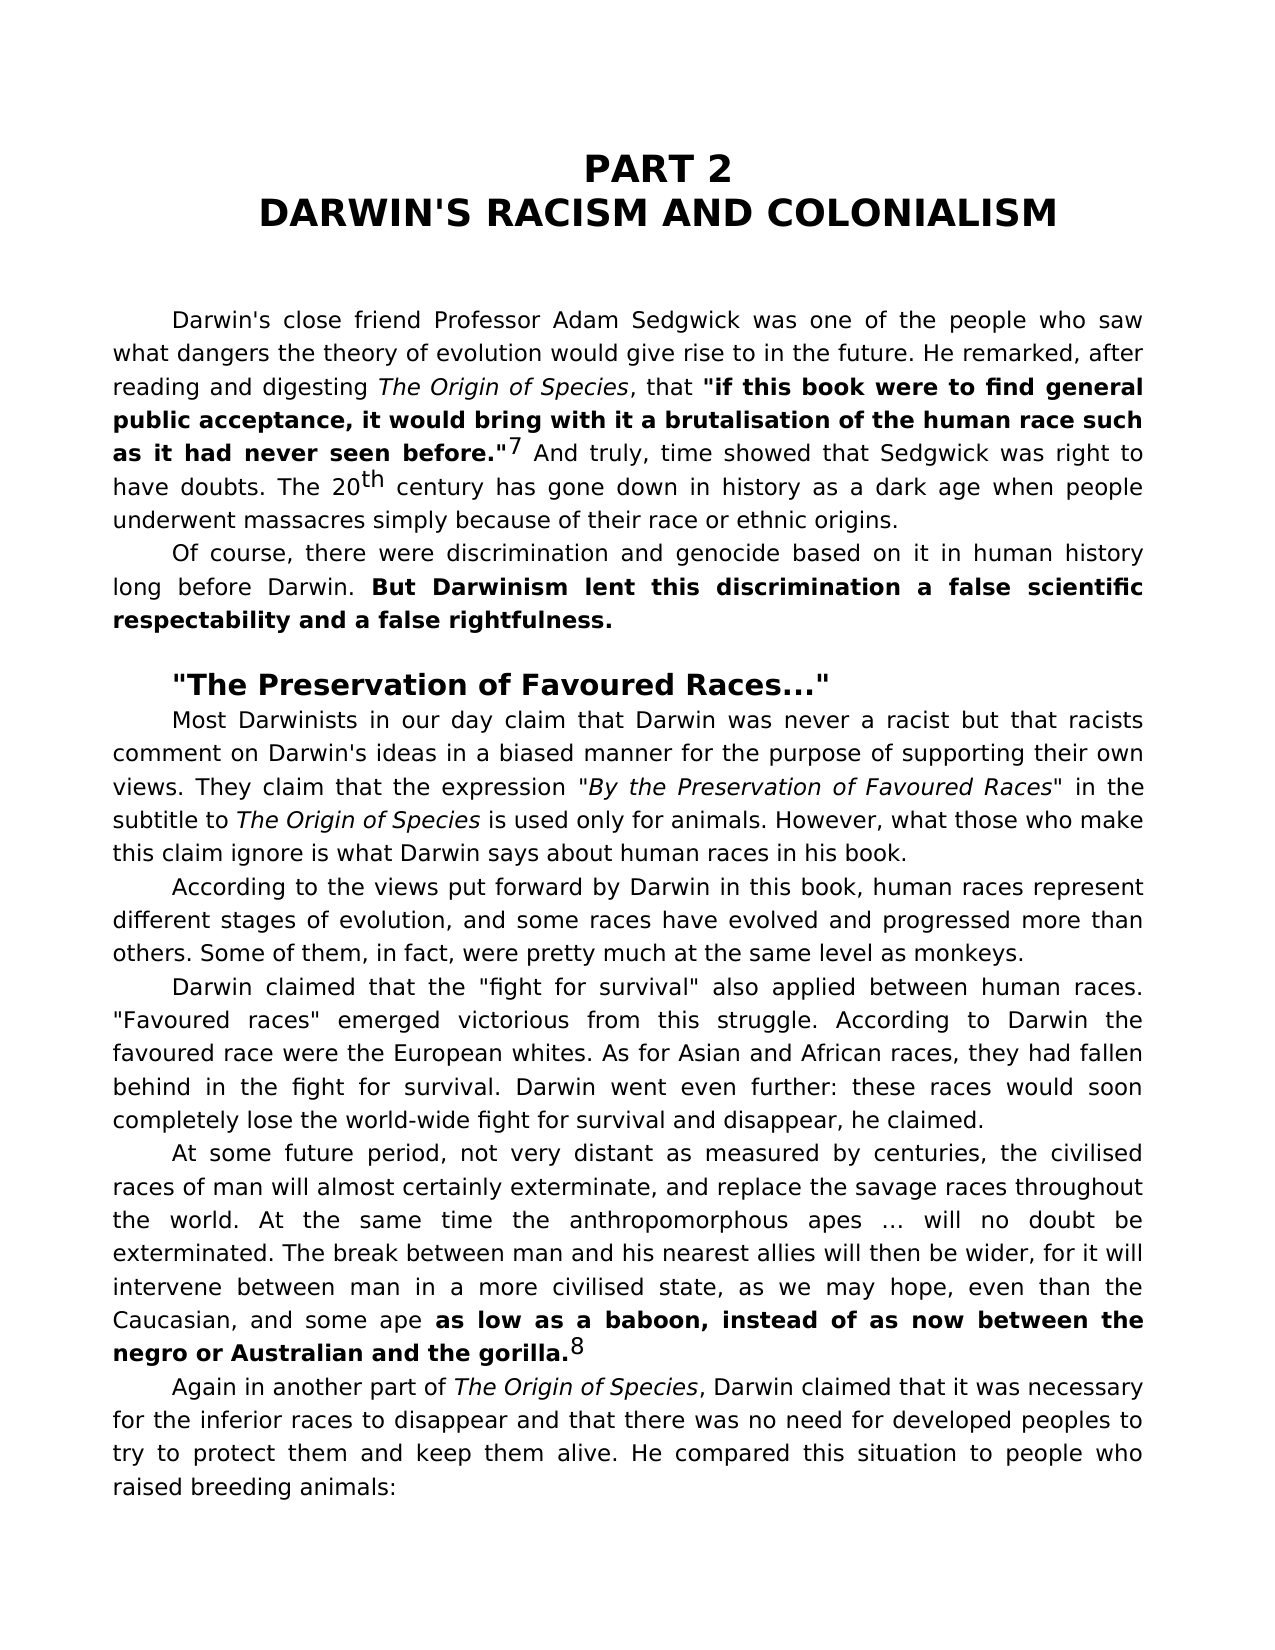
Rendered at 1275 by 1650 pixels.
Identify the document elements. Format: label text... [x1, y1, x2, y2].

text PART 2 [112, 148, 1145, 191]
text At some future period, not very distant as measured by centuries, the civilised races of man will almost certainly exterminate, and replace the savage races throughout the world. At the same time the anthropomorphous apes … will no doubt be exterminated. The break between man and his nearest allies will then be wider, for it will intervene between man in a more civilised state, as we may hope, even than the Caucasian, and some ape as low as a baboon, instead of as now between the negro or Australian and the gorilla.8 [112, 1135, 1145, 1368]
text Darwin claimed that the "fight for survival" also applied between human races. "Favoured races" emerged victorious from this struggle. According to Darwin the favoured race were the European whites. As for Asian and African races, they had fallen behind in the fight for survival. Darwin went even further: these races would soon completely lose the world-wide fight for survival and disappear, he claimed. [112, 968, 1145, 1135]
text Most Darwinists in our day claim that Darwin was never a racist but that racists comment on Darwin's ideas in a biased manner for the purpose of supporting their own views. They claim that the expression "By the Preservation of Favoured Races" in the subtitle to The Origin of Species is used only for animals. However, what those who make this claim ignore is what Darwin says about human races in his book. [112, 702, 1145, 868]
text DARWIN'S RACISM AND COLONIALISM [112, 191, 1145, 235]
text "The Preservation of Favoured Races..." [112, 668, 1145, 702]
text According to the views put forward by Darwin in this book, human races represent different stages of evolution, and some races have evolved and progressed more than others. Some of them, in fact, were pretty much at the same level as monkeys. [112, 868, 1145, 968]
text Again in another part of The Origin of Species, Darwin claimed that it was necessary for the inferior races to disappear and that there was no need for developed peoples to try to protect them and keep them alive. He compared this situation to people who raised breeding animals: [112, 1368, 1145, 1502]
text Of course, there were discrimination and genocide based on it in human history long before Darwin. But Darwinism lent this discrimination a false scientific respectability and a false rightfulness. [112, 535, 1145, 635]
text Darwin's close friend Professor Adam Sedgwick was one of the people who saw what dangers the theory of evolution would give rise to in the future. He remarked, after reading and digesting The Origin of Species, that "if this book were to find general public acceptance, it would bring with it a brutalisation of the human race such as it had never seen before."7 And truly, time showed that Sedgwick was right to have doubts. The 20th century has gone down in history as a dark age when people underwent massacres simply because of their race or ethnic origins. [112, 302, 1145, 535]
